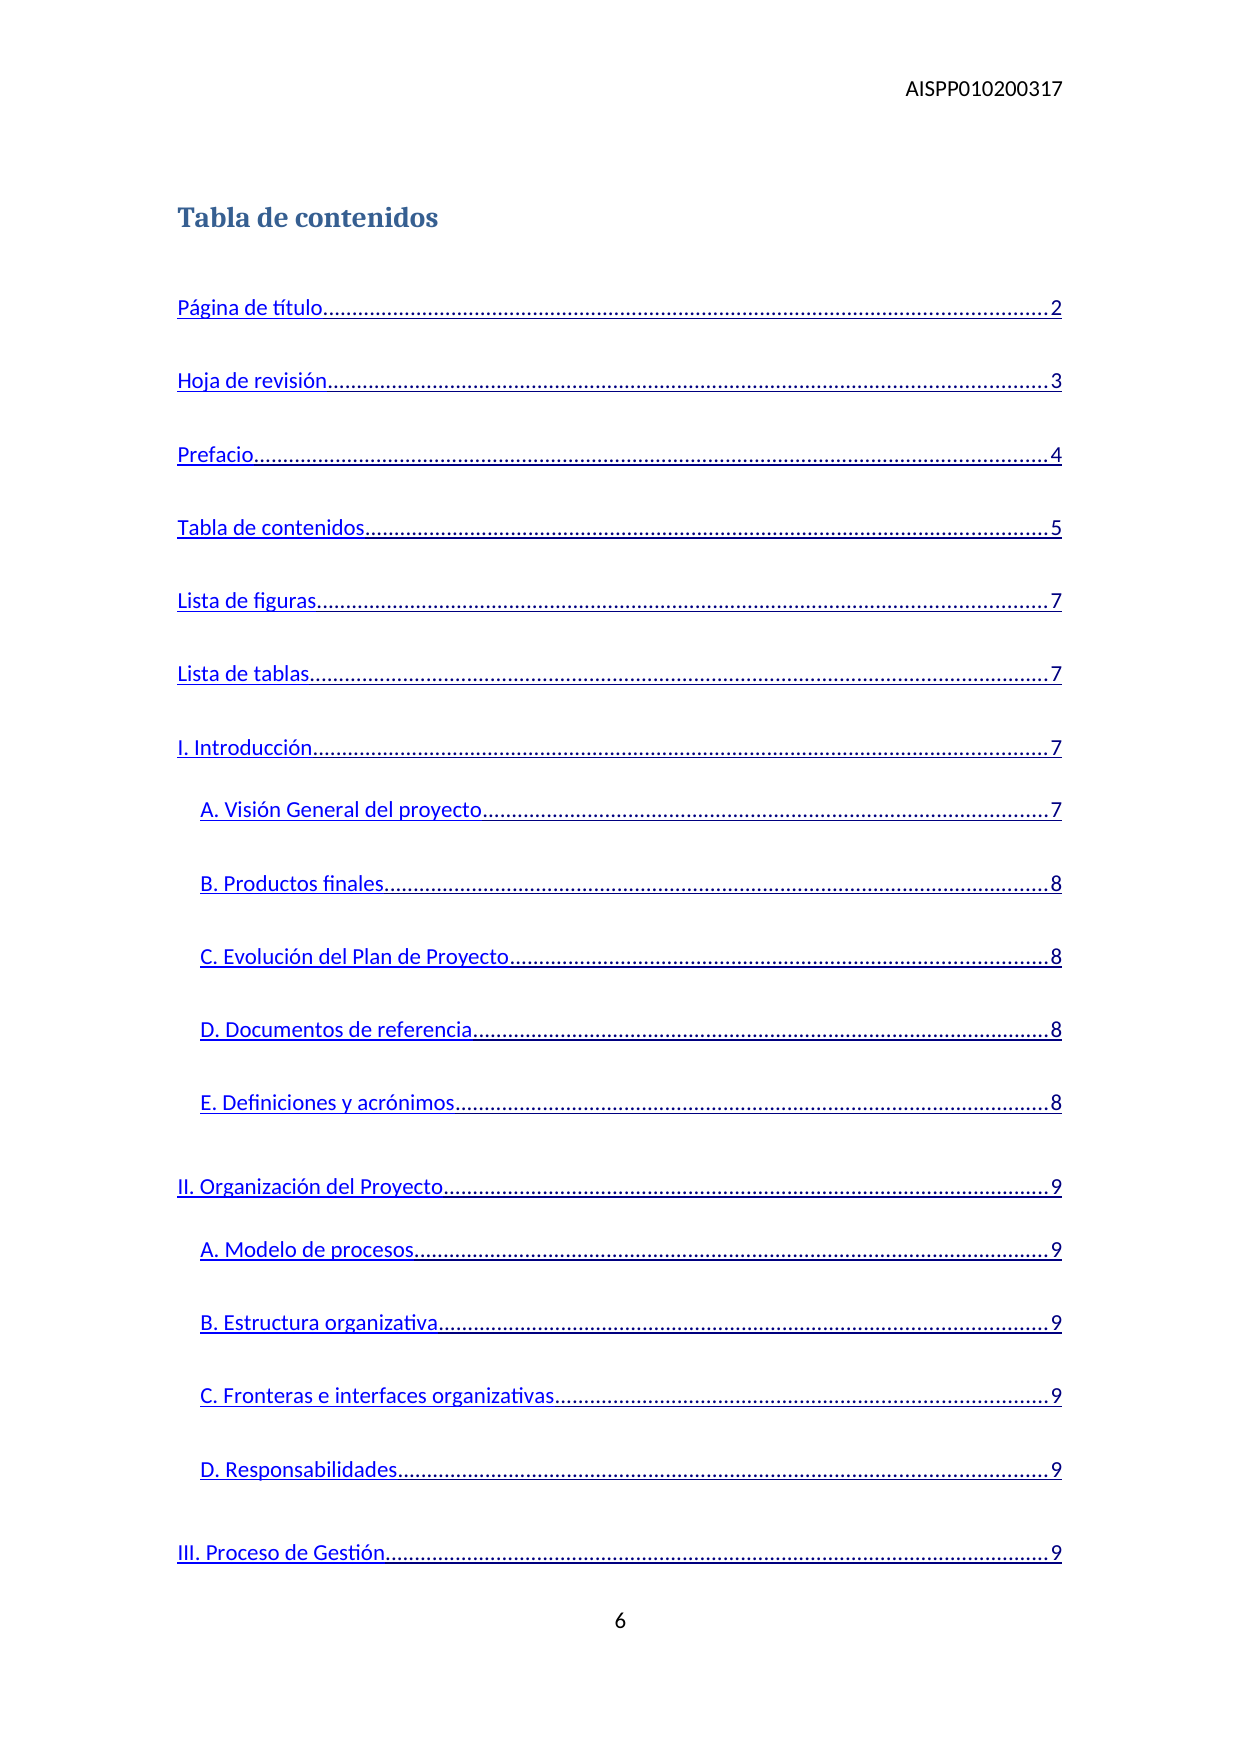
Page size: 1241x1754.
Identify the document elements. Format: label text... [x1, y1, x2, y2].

subtitle Tabla de contenidos [177, 201, 1063, 235]
text A. Modelo de procesos 9 [200, 1235, 1063, 1263]
text E. Definiciones y acrónimos 8 [200, 1088, 1063, 1117]
text Tabla de contenidos 5 [177, 513, 1063, 541]
text II. Organización del Proyecto 9 [177, 1172, 1063, 1200]
text C. Evolución del Plan de Proyecto 8 [200, 942, 1063, 970]
text Lista de tablas 7 [177, 659, 1063, 688]
text B. Estructura organizativa 9 [200, 1308, 1063, 1336]
text D. Documentos de referencia 8 [200, 1015, 1063, 1043]
text III. Proceso de Gestión 9 [177, 1538, 1063, 1566]
text Hoja de revisión 3 [177, 367, 1063, 395]
text I. Introducción 7 [177, 733, 1063, 761]
text C. Fronteras e interfaces organizativas 9 [200, 1381, 1063, 1409]
text D. Responsabilidades 9 [200, 1455, 1063, 1483]
text Prefacio 4 [177, 440, 1063, 468]
text A. Visión General del proyecto 7 [200, 796, 1063, 824]
text B. Productos finales 8 [200, 869, 1063, 897]
text Página de título 2 [177, 293, 1063, 321]
text Lista de figuras 7 [177, 586, 1063, 614]
